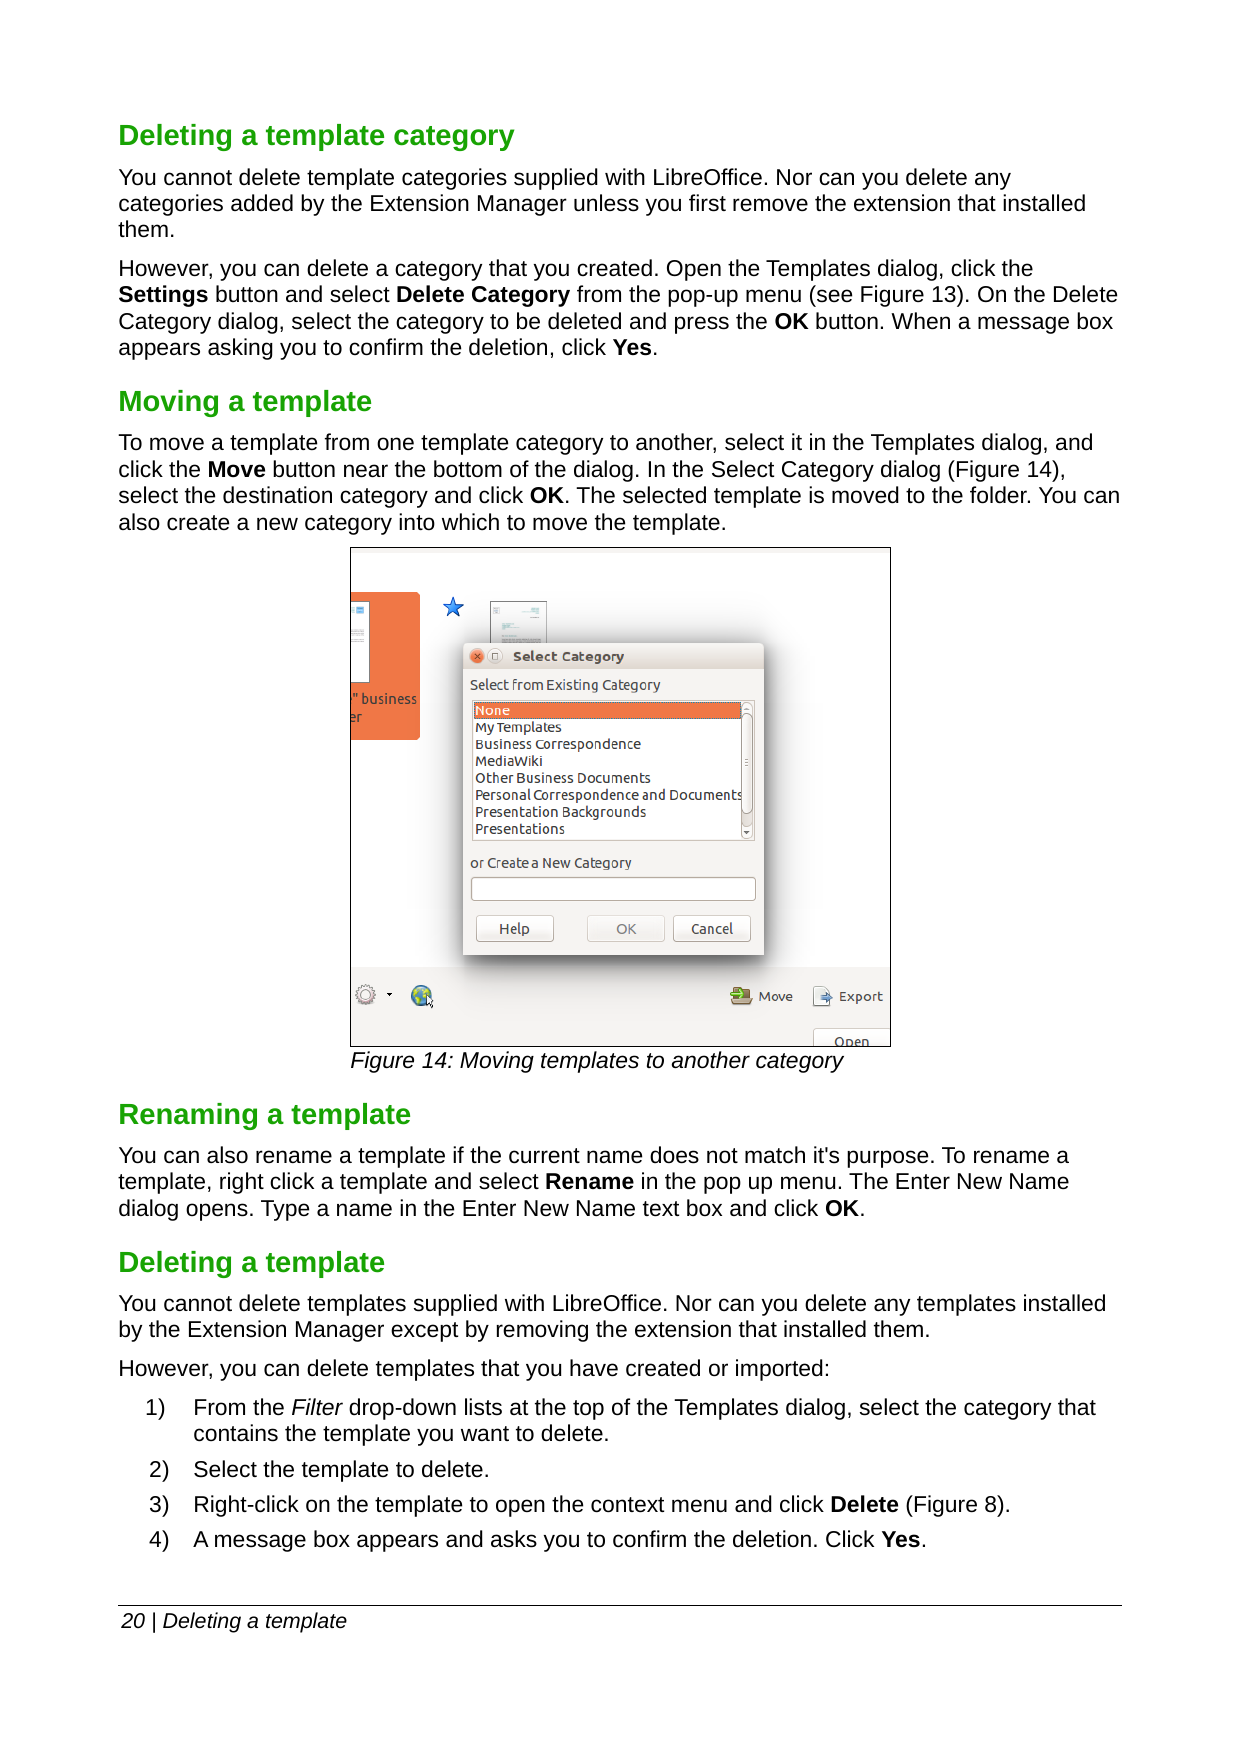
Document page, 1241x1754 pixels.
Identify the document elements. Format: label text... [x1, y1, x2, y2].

text To move a template from one template category to another, select it in the Templates dialog, and click the Move button near the bottom of the dialog. In the Select Category dialog (Figure 14), select the destination category and click OK. The selected template is moved to the folder. You can also create a new category into which to move the template. [118, 429, 1122, 535]
list From the Filter drop-down lists at the top of the Templates dialog, select the category that contains the template you want to delete. [165, 1394, 1122, 1447]
subtitle Deleting a template category [118, 118, 1122, 152]
subtitle Renaming a template [118, 1097, 1122, 1130]
list Right-click on the template to open the context menu and click Delete (Figure 8). [169, 1491, 1122, 1517]
text You cannot delete template categories supplied with LibreOffice. Nor can you delete any categories added by the Extension Manager unless you first remove the extension that installed them. [118, 163, 1122, 242]
text Figure 14: Moving templates to another category [350, 1047, 890, 1073]
subtitle Moving a template [118, 384, 1122, 418]
picture [351, 548, 890, 1046]
text You can also rename a template if the current name does not match it's purpose. To rename a template, right click a template and select Rename in the pop up menu. The Enter New Name dialog opens. Type a name in the Enter New Name text box and click OK. [118, 1142, 1122, 1221]
text However, you can delete a category that you created. Open the Templates dialog, click the Settings button and select Delete Category from the pop-up menu (see Figure 13). On the Delete Category dialog, select the category to be deleted and press the OK button. When a message box appears asking you to confirm the deletion, click Yes. [118, 255, 1122, 360]
list Select the template to delete. [169, 1456, 1122, 1482]
list A message box appears and asks you to confirm the deletion. Click Yes. [169, 1526, 1122, 1552]
subtitle Deleting a template [118, 1245, 1122, 1278]
text However, you can delete templates that you have created or imported: [118, 1355, 1122, 1382]
text You cannot delete templates supplied with LibreOffice. Nor can you delete any templates installed by the Extension Manager except by removing the extension that installed them. [118, 1290, 1122, 1343]
